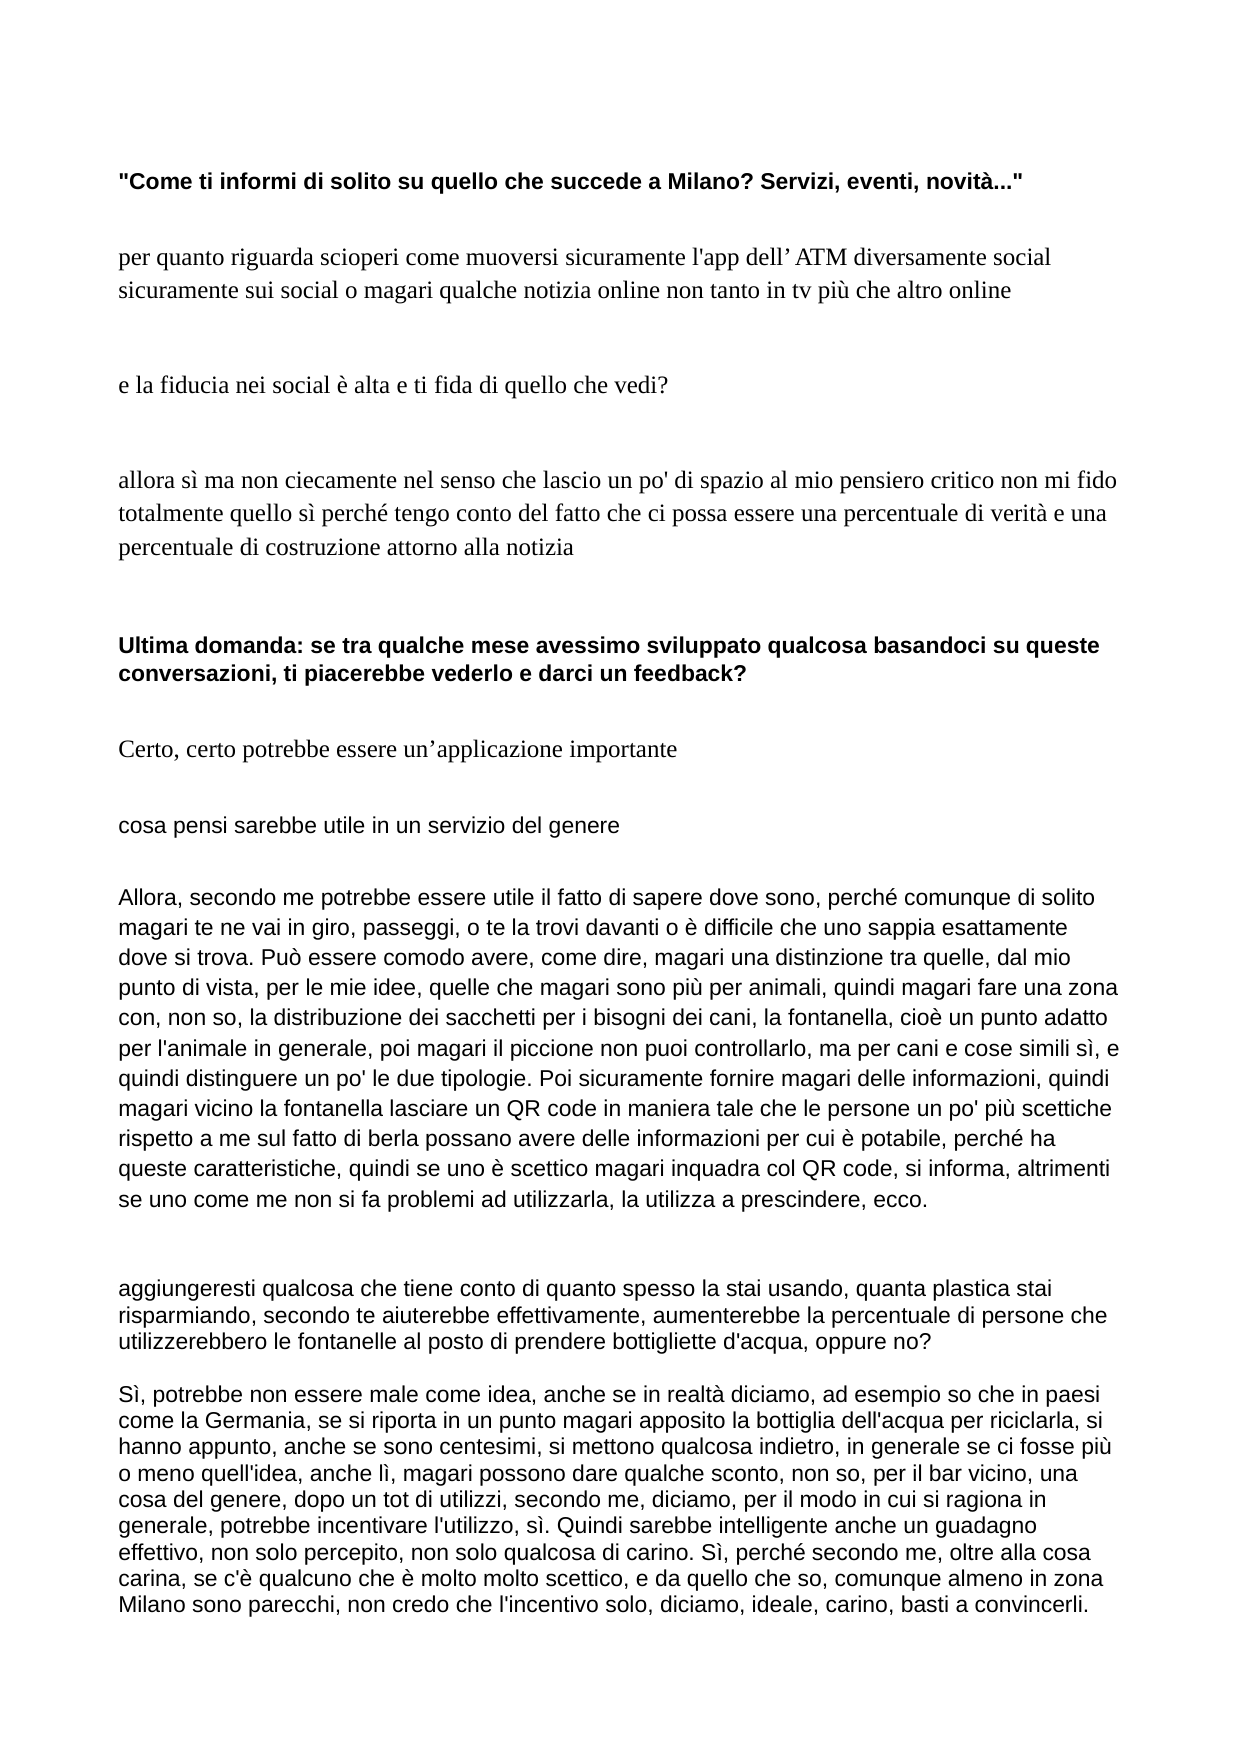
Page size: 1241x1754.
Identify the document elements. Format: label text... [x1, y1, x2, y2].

text e la fiducia nei social è alta e ti fida di quello che vedi? [118, 370, 1122, 399]
text Ultima domanda: se tra qualche mese avessimo sviluppato qualcosa basandoci su queste conversazioni, ti piacerebbe vederlo e darci un feedback? [118, 632, 1122, 687]
text per quanto riguarda scioperi come muoversi sicuramente l'app dell’ ATM diversamente social sicuramente sui social o magari qualche notizia online non tanto in tv più che altro online [118, 242, 1122, 304]
text Certo, certo potrebbe essere un’applicazione importante [118, 734, 1122, 763]
text Sì, potrebbe non essere male come idea, anche se in realtà diciamo, ad esempio so che in paesi come la Germania, se si riporta in un punto magari apposito la bottiglia dell'acqua per riciclarla, si hanno appunto, anche se sono centesimi, si mettono qualcosa indietro, in generale se ci fosse più o meno quell'idea, anche lì, magari possono dare qualche sconto, non so, per il bar vicino, una cosa del genere, dopo un tot di utilizzi, secondo me, diciamo, per il modo in cui si ragiona in generale, potrebbe incentivare l'utilizzo, sì. Quindi sarebbe intelligente anche un guadagno effettivo, non solo percepito, non solo qualcosa di carino. Sì, perché secondo me, oltre alla cosa carina, se c'è qualcuno che è molto molto scettico, e da quello che so, comunque almeno in zona Milano sono parecchi, non credo che l'incentivo solo, diciamo, ideale, carino, basti a convincerli. [118, 1381, 1122, 1618]
text Allora, secondo me potrebbe essere utile il fatto di sapere dove sono, perché comunque di solito magari te ne vai in giro, passeggi, o te la trovi davanti o è difficile che uno sappia esattamente dove si trova. Può essere comodo avere, come dire, magari una distinzione tra quelle, dal mio punto di vista, per le mie idee, quelle che magari sono più per animali, quindi magari fare una zona con, non so, la distribuzione dei sacchetti per i bisogni dei cani, la fontanella, cioè un punto adatto per l'animale in generale, poi magari il piccione non puoi controllarlo, ma per cani e cose simili sì, e quindi distinguere un po' le due tipologie. Poi sicuramente fornire magari delle informazioni, quindi magari vicino la fontanella lasciare un QR code in maniera tale che le persone un po' più scettiche rispetto a me sul fatto di berla possano avere delle informazioni per cui è potabile, perché ha queste caratteristiche, quindi se uno è scettico magari inquadra col QR code, si informa, altrimenti se uno come me non si fa problemi ad utilizzarla, la utilizza a prescindere, ecco. [118, 883, 1122, 1212]
text allora sì ma non ciecamente nel senso che lascio un po' di spazio al mio pensiero critico non mi fido totalmente quello sì perché tengo conto del fatto che ci possa essere una percentuale di verità e una percentuale di costruzione attorno alla notizia [118, 466, 1122, 560]
text aggiungeresti qualcosa che tiene conto di quanto spesso la stai usando, quanta plastica stai risparmiando, secondo te aiuterebbe effettivamente, aumenterebbe la percentuale di persone che utilizzerebbero le fontanelle al posto di prendere bottigliette d'acqua, oppure no? [118, 1275, 1122, 1354]
text "Come ti informi di solito su quello che succede a Milano? Servizi, eventi, novità..." [118, 166, 1122, 194]
text cosa pensi sarebbe utile in un servizio del genere [118, 782, 1122, 839]
